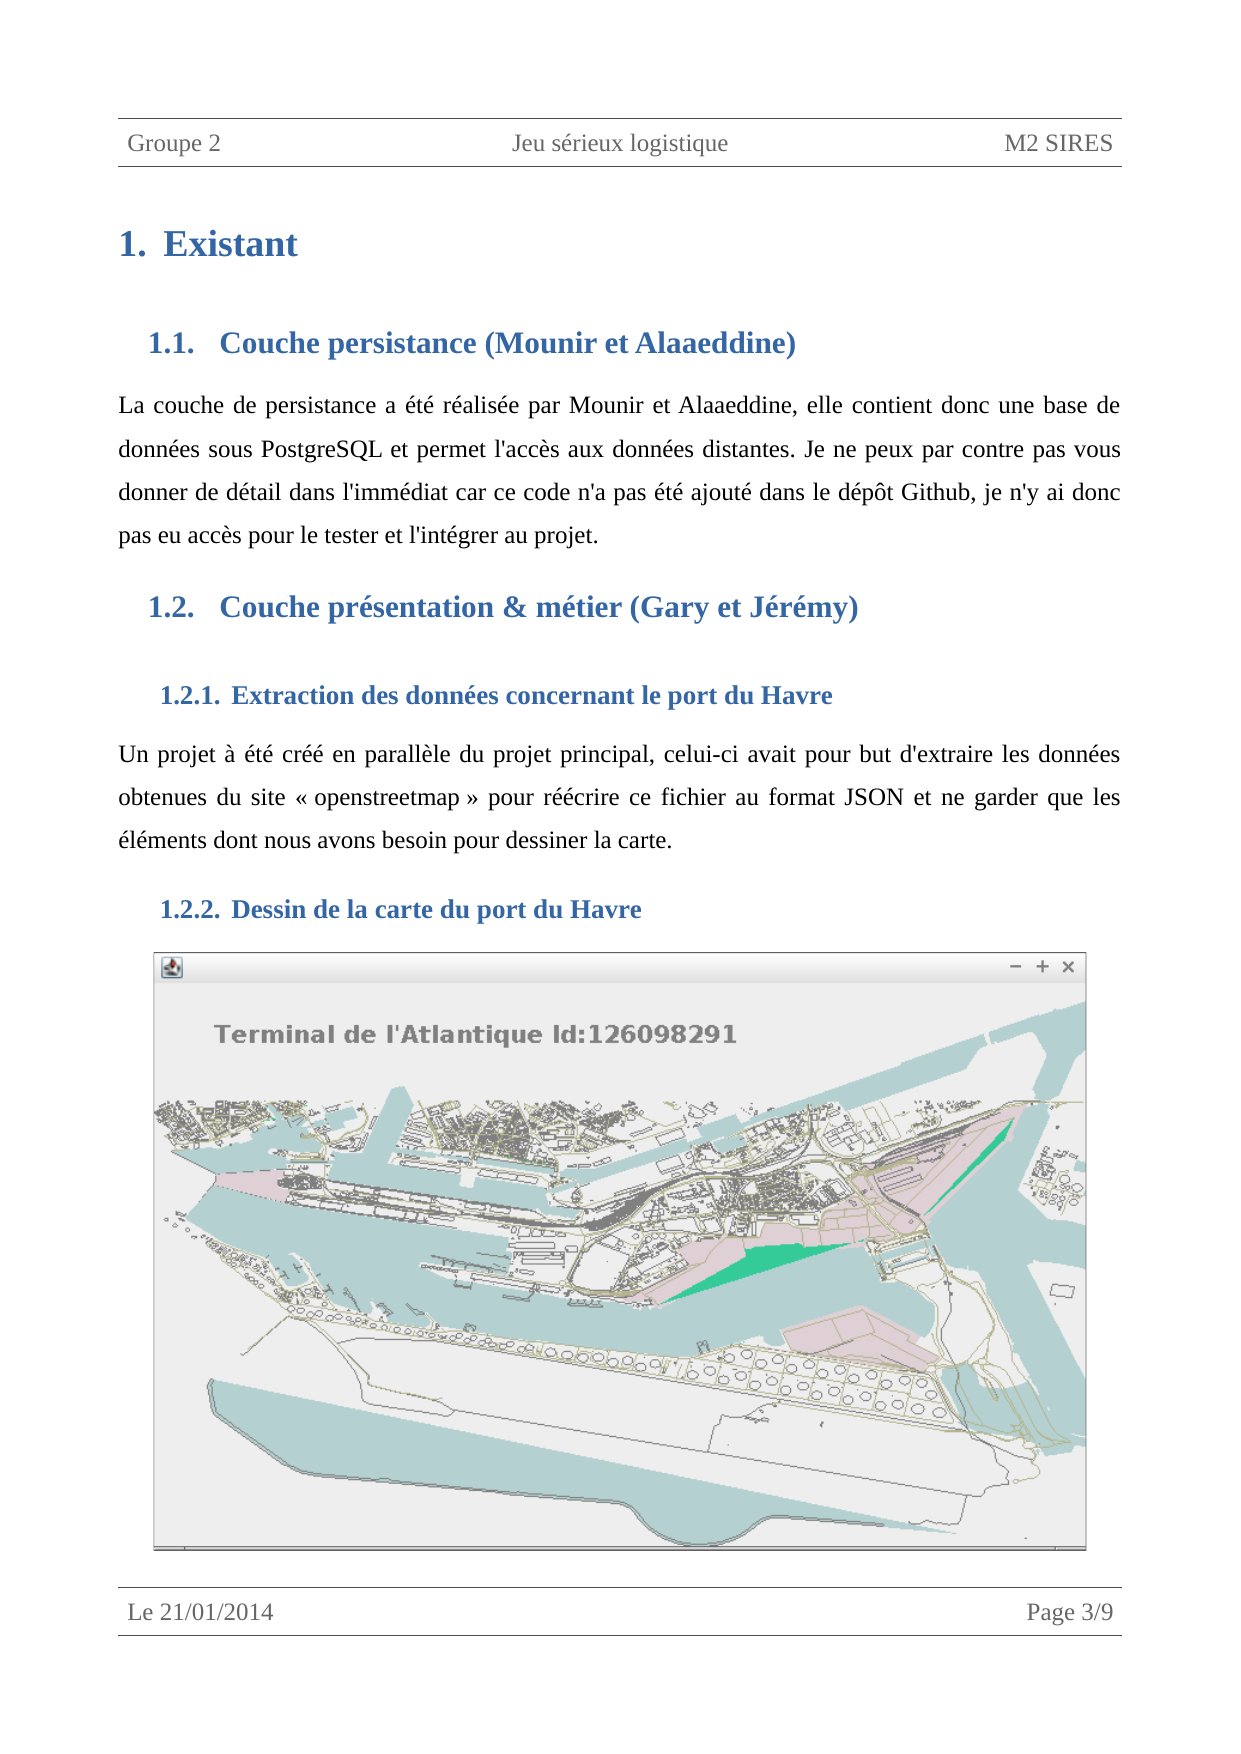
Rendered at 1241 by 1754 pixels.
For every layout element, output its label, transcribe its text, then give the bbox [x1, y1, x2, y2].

subtitle Couche persistance (Mounir et Alaaeddine) [145, 324, 1122, 360]
picture [153, 952, 1087, 1551]
text Un projet à été créé en parallèle du projet principal, celui-ci avait pour but d'extraire les données obtenues du site « openstreetmap » pour réécrire ce fichier au format JSON et ne garder que les éléments dont nous avons besoin pour dessiner la carte. [118, 739, 1122, 854]
text La couche de persistance a été réalisée par Mounir et Alaaeddine, elle contient donc une base de données sous PostgreSQL et permet l'accès aux données distantes. Je ne peux par contre pas vous donner de détail dans l'immédiat car ce code n'a pas été ajouté dans le dépôt Github, je n'y ai donc pas eu accès pour le tester et l'intégrer au projet. [118, 391, 1122, 549]
subtitle Dessin de la carte du port du Havre [157, 893, 1122, 924]
subtitle Extraction des données concernant le port du Havre [157, 679, 1122, 711]
subtitle Couche présentation & métier (Gary et Jérémy) [145, 588, 1122, 624]
subtitle Existant [118, 221, 1122, 265]
